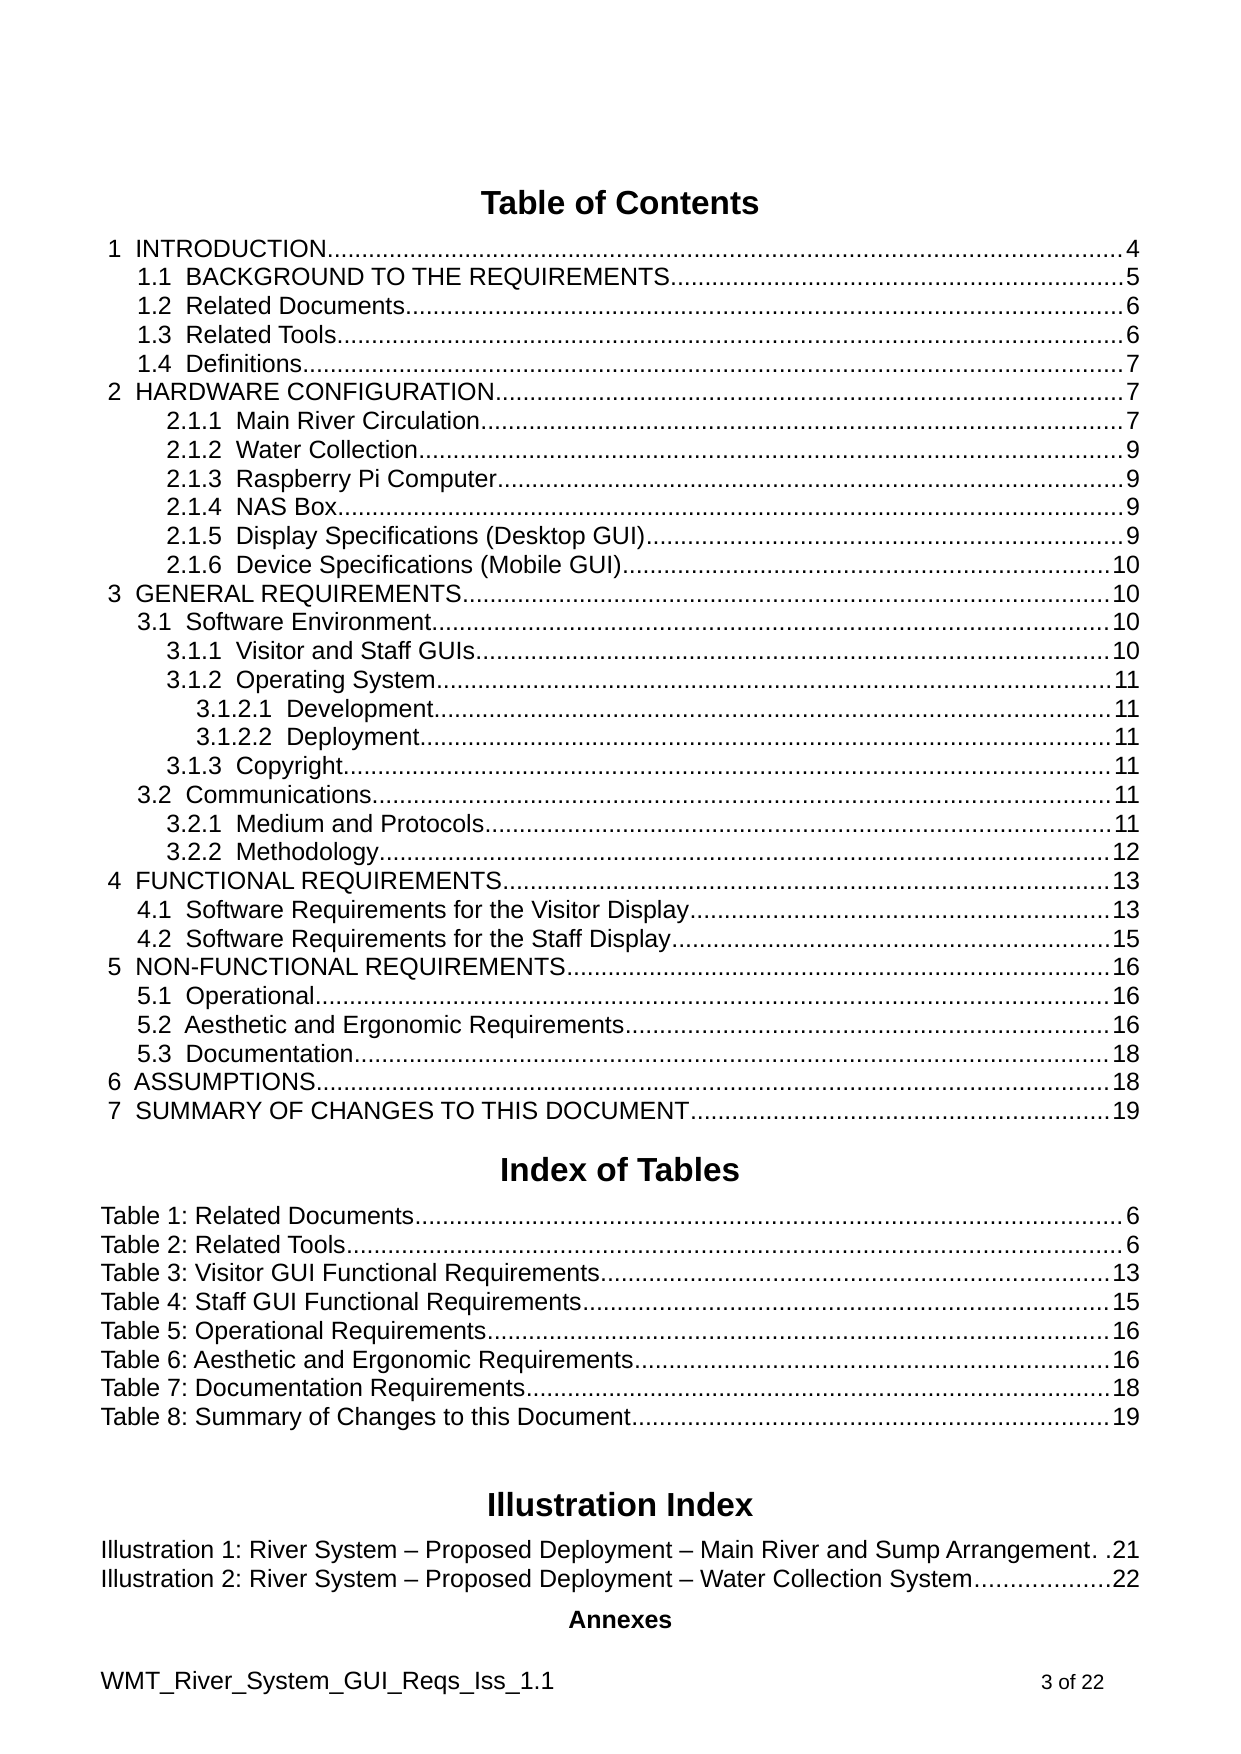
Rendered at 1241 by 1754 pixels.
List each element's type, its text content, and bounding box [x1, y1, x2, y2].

text 7 SUMMARY OF CHANGES TO THIS DOCUMENT 19 [100, 1096, 1140, 1125]
text Illustration 2: River System – Proposed Deployment – Water Collection System 22 [100, 1564, 1140, 1593]
text 3.1.2 Operating System 11 [159, 665, 1140, 694]
text 3.1.2.2 Deployment 11 [189, 722, 1140, 751]
text 2.1.2 Water Collection 9 [159, 435, 1140, 464]
text 1.4 Definitions 7 [130, 349, 1140, 377]
text 4.2 Software Requirements for the Staff Display 15 [130, 924, 1140, 952]
text Table 6: Aesthetic and Ergonomic Requirements 16 [100, 1344, 1140, 1373]
text 3.1 Software Environment 10 [130, 607, 1140, 636]
text 3.2.1 Medium and Protocols 11 [159, 809, 1140, 837]
text Annexes [100, 1606, 1140, 1634]
text Table 7: Documentation Requirements 18 [100, 1373, 1140, 1402]
text 2.1.5 Display Specifications (Desktop GUI) 9 [159, 521, 1140, 550]
text 4.1 Software Requirements for the Visitor Display 13 [130, 895, 1140, 924]
text Table 4: Staff GUI Functional Requirements 15 [100, 1287, 1140, 1316]
text Table 5: Operational Requirements 16 [100, 1316, 1140, 1344]
text 2 HARDWARE CONFIGURATION 7 [100, 377, 1140, 406]
text Table 1: Related Documents 6 [100, 1201, 1140, 1229]
text 1.2 Related Documents 6 [130, 291, 1140, 320]
text 6 ASSUMPTIONS 18 [100, 1067, 1140, 1096]
text 1.1 BACKGROUND TO THE REQUIREMENTS 5 [130, 262, 1140, 291]
subtitle Index of Tables [100, 1150, 1140, 1188]
text 1.3 Related Tools 6 [130, 320, 1140, 349]
text 2.1.4 NAS Box 9 [159, 492, 1140, 521]
text Table 2: Related Tools 6 [100, 1229, 1140, 1258]
text 5.1 Operational 16 [130, 981, 1140, 1010]
text 1 INTRODUCTION 4 [100, 234, 1140, 262]
text 5.2 Aesthetic and Ergonomic Requirements 16 [130, 1010, 1140, 1039]
text 4 FUNCTIONAL REQUIREMENTS 13 [100, 866, 1140, 895]
text 3.1.3 Copyright 11 [159, 751, 1140, 780]
text 2.1.3 Raspberry Pi Computer 9 [159, 464, 1140, 492]
text 2.1.1 Main River Circulation 7 [159, 406, 1140, 435]
text 5 NON-FUNCTIONAL REQUIREMENTS 16 [100, 952, 1140, 981]
text 5.3 Documentation 18 [130, 1039, 1140, 1067]
text 2.1.6 Device Specifications (Mobile GUI) 10 [159, 550, 1140, 579]
text 3.2 Communications 11 [130, 780, 1140, 809]
subtitle Illustration Index [100, 1484, 1140, 1523]
text Table 8: Summary of Changes to this Document 19 [100, 1402, 1140, 1431]
text Table 3: Visitor GUI Functional Requirements 13 [100, 1258, 1140, 1287]
text 3.1.1 Visitor and Staff GUIs 10 [159, 636, 1140, 665]
text 3.1.2.1 Development 11 [189, 694, 1140, 722]
subtitle Table of Contents [100, 183, 1140, 221]
text 3 GENERAL REQUIREMENTS 10 [100, 579, 1140, 607]
text Illustration 1: River System – Proposed Deployment – Main River and Sump Arrangement 21 [100, 1536, 1140, 1564]
text 3.2.2 Methodology 12 [159, 837, 1140, 866]
